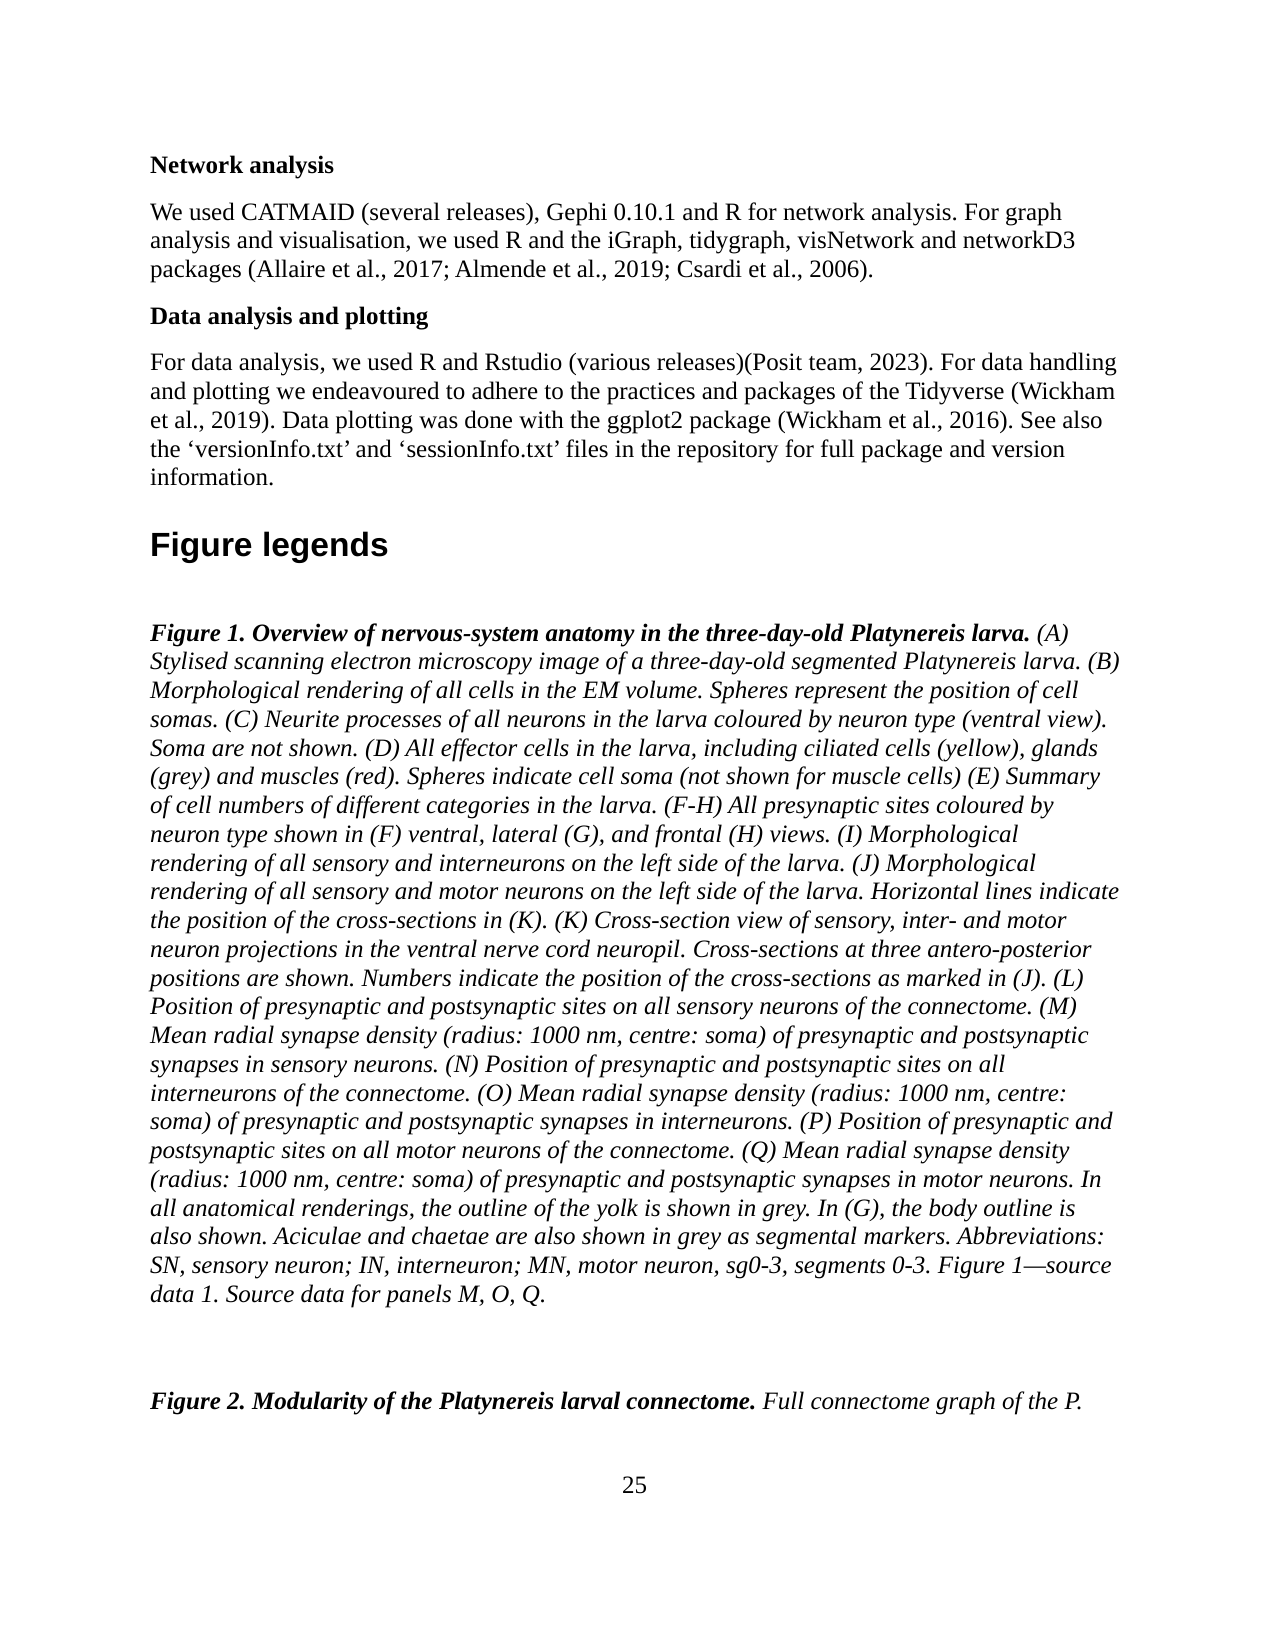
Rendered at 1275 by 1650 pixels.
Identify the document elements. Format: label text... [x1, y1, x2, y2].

text We used CATMAID (several releases), Gephi 0.10.1 and R for network analysis. For graph analysis and visualisation, we used R and the iGraph, tidygraph, visNetwork and networkD3 packages (Allaire et al., 2017; Almende et al., 2019; Csardi et al., 2006). [150, 197, 1125, 283]
text Network analysis [150, 150, 1125, 179]
text Figure 2. Modularity of the Platynereis larval connectome. Full connectome graph of the P. [150, 1386, 1125, 1415]
text For data analysis, we used R and Rstudio (various releases)(Posit team, 2023). For data handling and plotting we endeavoured to adhere to the practices and packages of the Tidyverse (Wickham et al., 2019). Data plotting was done with the ggplot2 package (Wickham et al., 2016). See also the ‘versionInfo.txt’ and ‘sessionInfo.txt’ files in the repository for full package and version information. [150, 347, 1125, 491]
subtitle Figure legends [150, 525, 1125, 564]
text Data analysis and plotting [150, 301, 1125, 329]
text Figure 1. Overview of nervous-system anatomy in the three-day-old Platynereis larva. (A) Stylised scanning electron microscopy image of a three-day-old segmented Platynereis larva. (B) Morphological rendering of all cells in the EM volume. Spheres represent the position of cell somas. (C) Neurite processes of all neurons in the larva coloured by neuron type (ventral view). Soma are not shown. (D) All effector cells in the larva, including ciliated cells (yellow), glands (grey) and muscles (red). Spheres indicate cell soma (not shown for muscle cells) (E) Summary of cell numbers of different categories in the larva. (F-H) All presynaptic sites coloured by neuron type shown in (F) ventral, lateral (G), and frontal (H) views. (I) Morphological rendering of all sensory and interneurons on the left side of the larva. (J) Morphological rendering of all sensory and motor neurons on the left side of the larva. Horizontal lines indicate the position of the cross-sections in (K). (K) Cross-section view of sensory, inter- and motor neuron projections in the ventral nerve cord neuropil. Cross-sections at three antero-posterior positions are shown. Numbers indicate the position of the cross-sections as marked in (J). (L) Position of presynaptic and postsynaptic sites on all sensory neurons of the connectome. (M) Mean radial synapse density (radius: 1000 nm, centre: soma) of presynaptic and postsynaptic synapses in sensory neurons. (N) Position of presynaptic and postsynaptic sites on all interneurons of the connectome. (O) Mean radial synapse density (radius: 1000 nm, centre: soma) of presynaptic and postsynaptic synapses in interneurons. (P) Position of presynaptic and postsynaptic sites on all motor neurons of the connectome. (Q) Mean radial synapse density (radius: 1000 nm, centre: soma) of presynaptic and postsynaptic synapses in motor neurons. In all anatomical renderings, the outline of the yolk is shown in grey. In (G), the body outline is also shown. Aciculae and chaetae are also shown in grey as segmental markers. Abbreviations: SN, sensory neuron; IN, interneuron; MN, motor neuron, sg0-3, segments 0-3. Figure 1—source data 1. Source data for panels M, O, Q. [150, 618, 1125, 1308]
